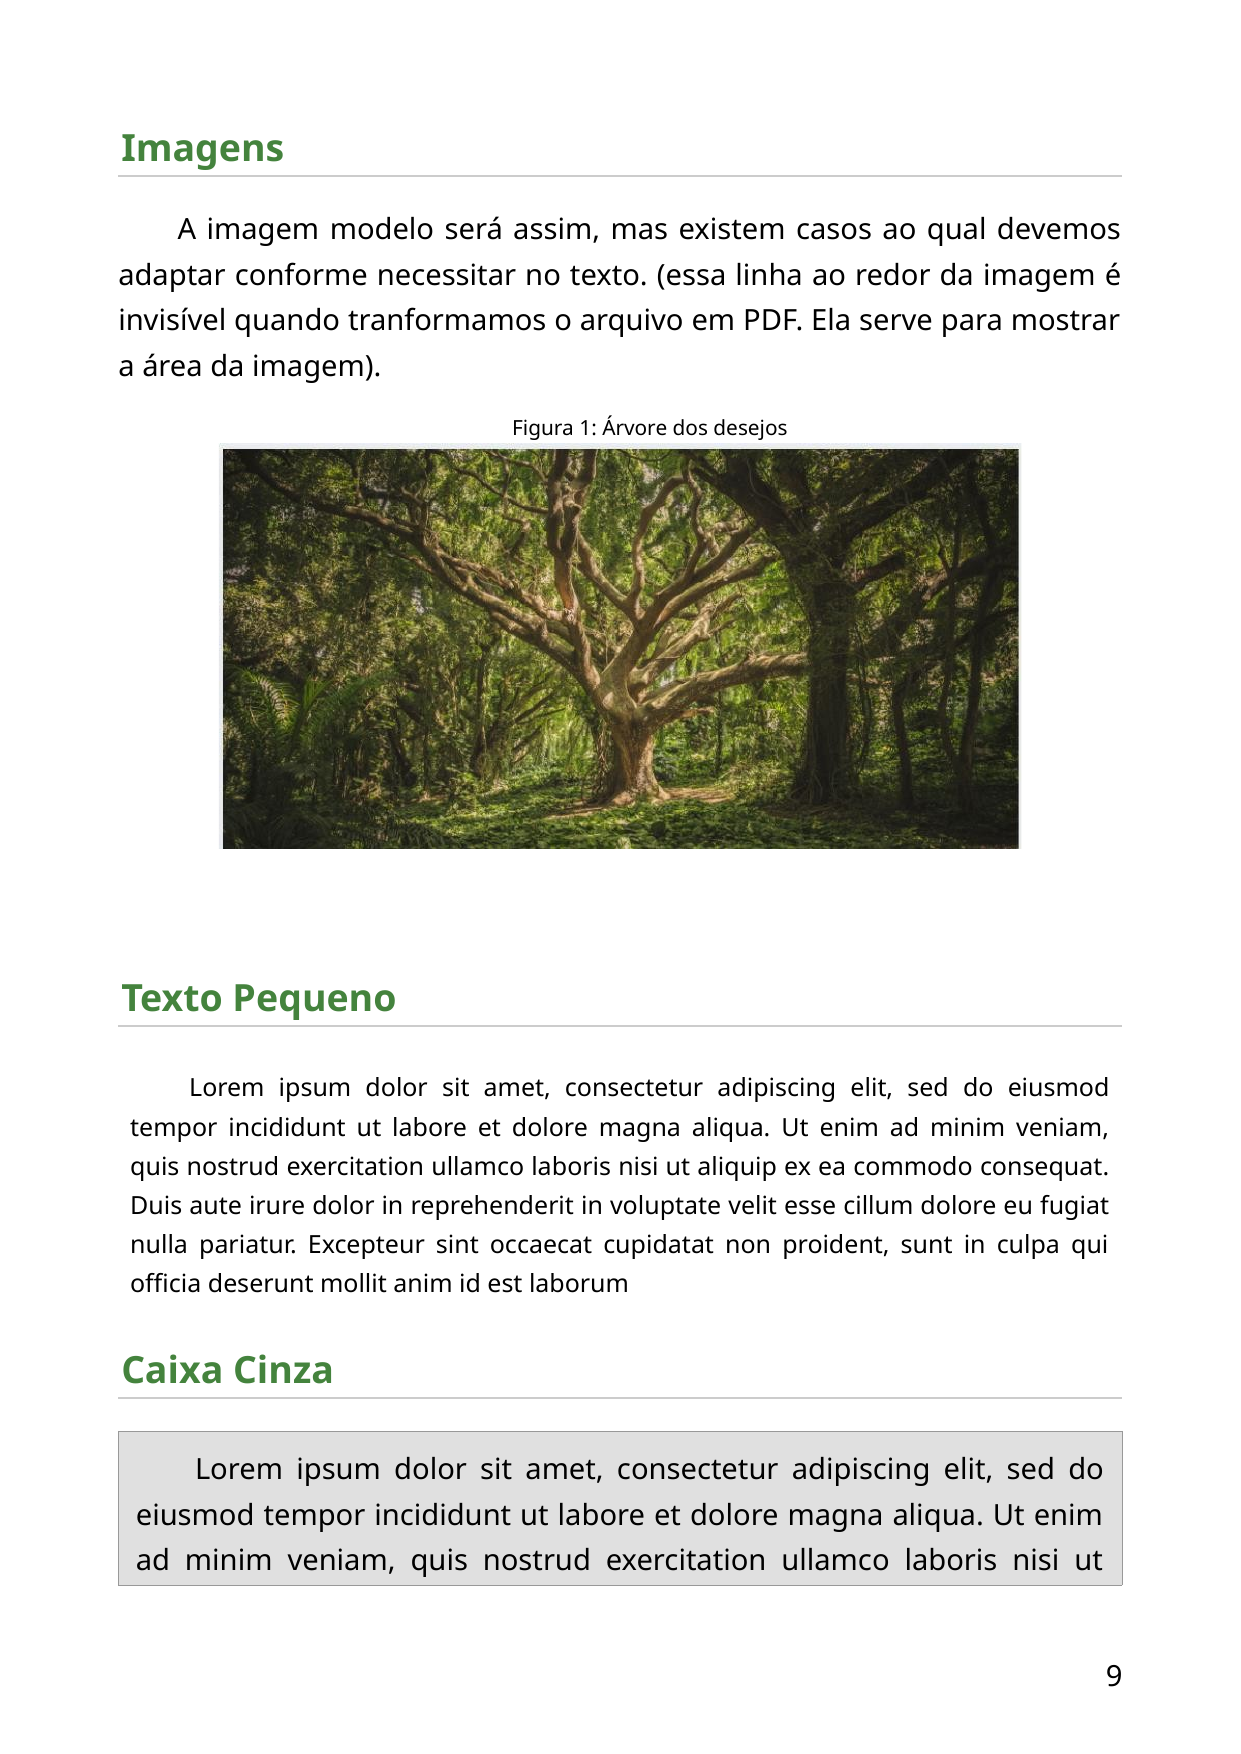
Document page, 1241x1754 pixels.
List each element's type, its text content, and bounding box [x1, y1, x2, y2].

text Lorem ipsum dolor sit amet, consectetur adipiscing elit, sed do eiusmod tempor incididunt ut labore et dolore magna aliqua. Ut enim ad minim veniam, quis nostrud exercitation ullamco laboris nisi ut aliquip ex ea commodo consequat. Duis aute irure dolor in reprehenderit in voluptate velit esse cillum dolore eu fugiat nulla pariatur. Excepteur sint occaecat cupidatat non proident, sunt in culpa qui officia deserunt mollit anim id est laborum [130, 1070, 1110, 1300]
subtitle Imagens [118, 118, 1122, 175]
text A imagem modelo será assim, mas existem casos ao qual devemos adaptar conforme necessitar no texto. (essa linha ao redor da imagem é invisível quando tranformamos o arquivo em PDF. Ela serve para mostrar a área da imagem). [118, 208, 1122, 385]
text [210, 441, 1030, 878]
subtitle Texto Pequeno [118, 968, 1122, 1025]
table_header Lorem ipsum dolor sit amet, consectetur adipiscing elit, sed do eiusmod tempor incididunt ut labore et dolore magna aliqua. Ut enim ad minim veniam, quis nostrud exercitation ullamco laboris nisi ut [119, 1432, 1122, 1585]
picture [218, 443, 1022, 849]
text Figura 1: Árvore dos desejos [210, 413, 1030, 441]
subtitle Caixa Cinza [118, 1341, 1122, 1397]
text [210, 395, 1030, 413]
